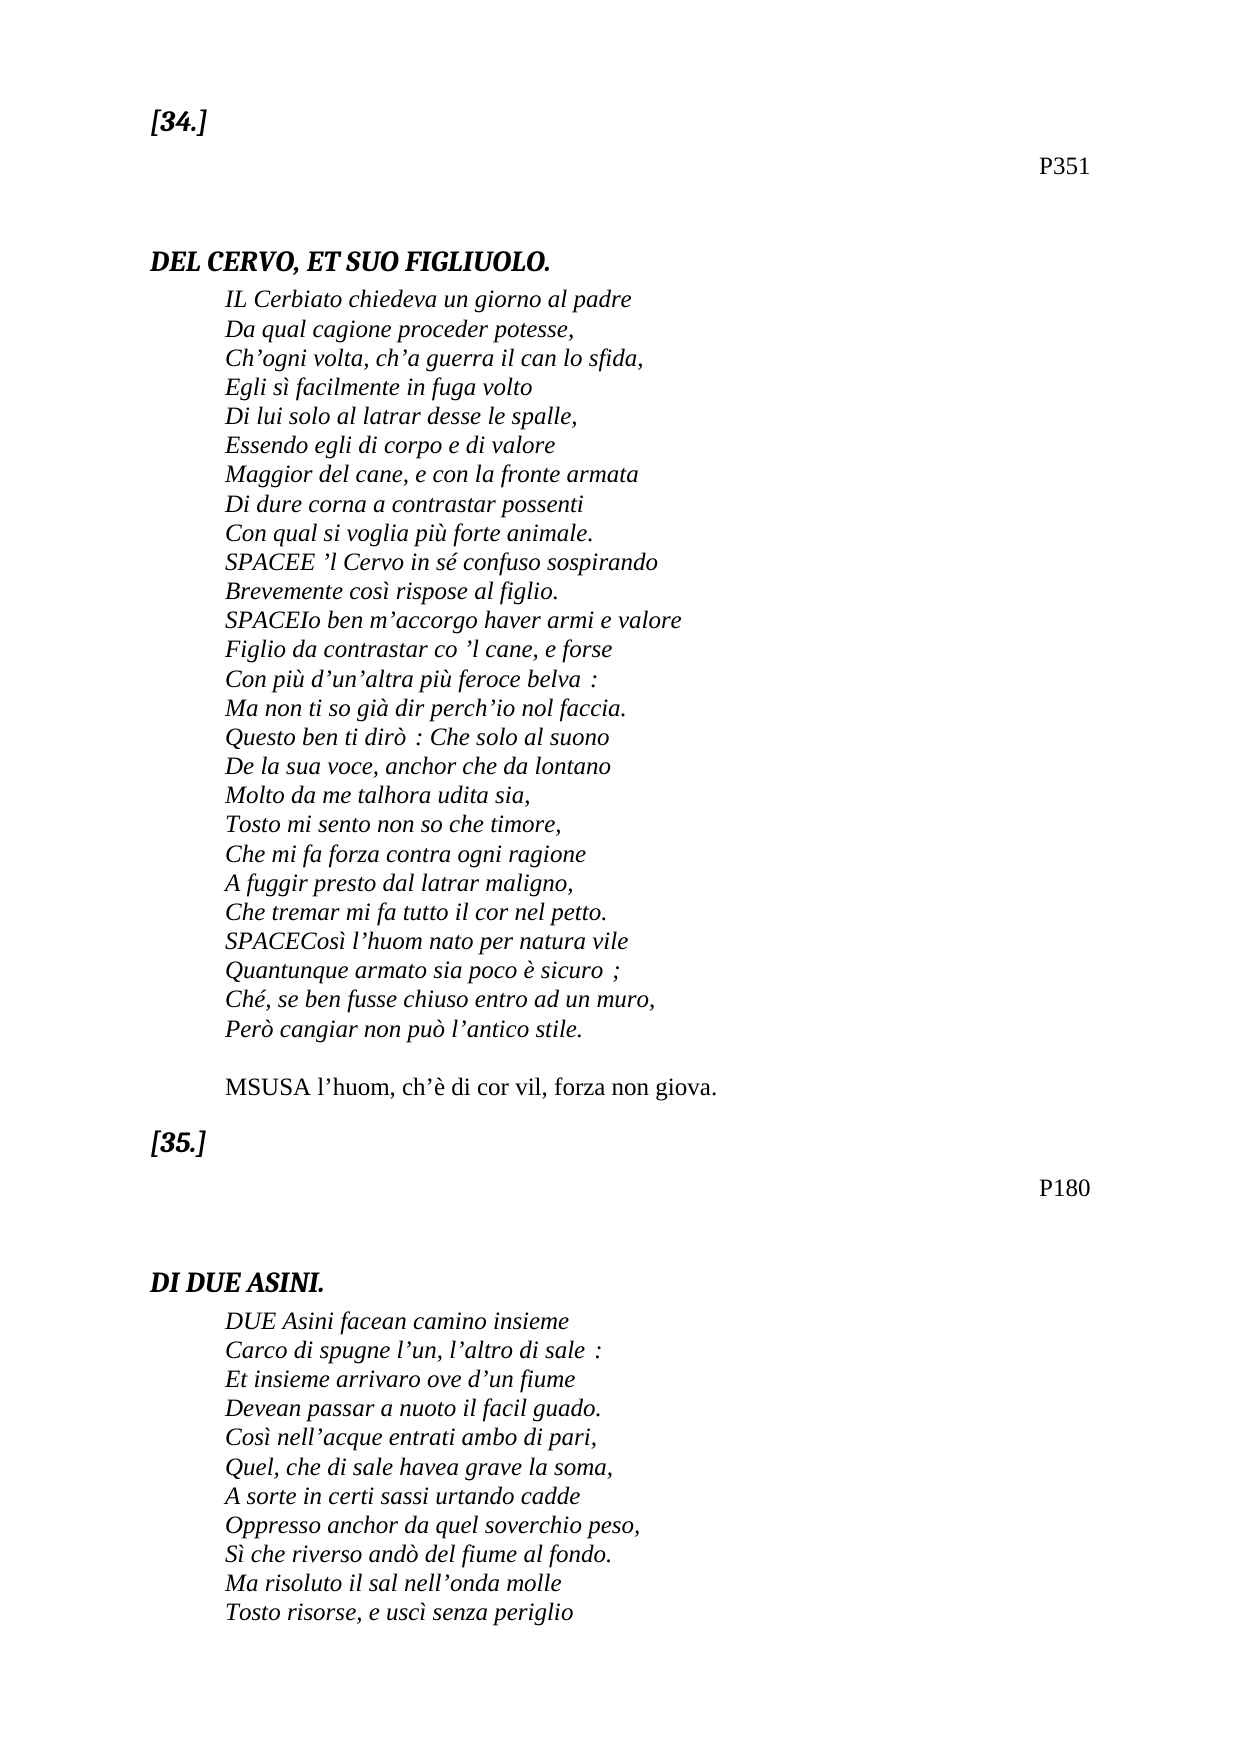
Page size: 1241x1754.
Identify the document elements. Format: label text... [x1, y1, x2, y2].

text DUE Asini facean camino insieme Carco di spugne l’un, l’altro di sale : Et insieme arrivaro ove d’un fiume Devean passar a nuoto il facil guado. Così nell’acque entrati ambo di pari, Quel, che di sale havea grave la soma, A sorte in certi sassi urtando cadde Oppresso anchor da quel soverchio peso, Sì che riverso andò del fiume al fondo. Ma risoluto il sal nell’onda molle Tosto risorse, e uscì senza periglio [225, 1306, 1090, 1627]
text P351 [150, 145, 1090, 182]
text SPACECosì l’huom nato per natura vile Quantunque armato sia poco è sicuro ; Ché, se ben fusse chiuso entro ad un muro, Però cangiar non può l’antico stile. [225, 926, 1090, 1043]
text MSUSA l’huom, ch’è di cor vil, forza non giova. [225, 1072, 1090, 1101]
text P180 [150, 1166, 1090, 1203]
subtitle [35.] [150, 1126, 1090, 1160]
text IL Cerbiato chiedeva un giorno al padre Da qual cagione proceder potesse, Ch’ogni volta, ch’a guerra il can lo sfida, Egli sì facilmente in fuga volto Di lui solo al latrar desse le spalle, Essendo egli di corpo e di valore Maggior del cane, e con la fronte armata Di dure corna a contrastar possenti Con qual si voglia più forte animale. [225, 284, 1090, 547]
text SPACEE ’l Cervo in sé confuso sospirando Brevemente così rispose al figlio. [225, 547, 1090, 605]
text SPACEIo ben m’accorgo haver armi e valore Figlio da contrastar co ’l cane, e forse Con più d’un’altra più feroce belva : Ma non ti so già dir perch’io nol faccia. Questo ben ti dirò : Che solo al suono De la sua voce, anchor che da lontano Molto da me talhora udita sia, Tosto mi sento non so che timore, Che mi fa forza contra ogni ragione A fuggir presto dal latrar maligno, Che tremar mi fa tutto il cor nel petto. [225, 605, 1090, 926]
subtitle [34.] [150, 105, 1090, 138]
subtitle DEL CERVO, ET SUO FIGLIUOLO. [150, 245, 1090, 278]
subtitle DI DUE ASINI. [150, 1266, 1090, 1299]
